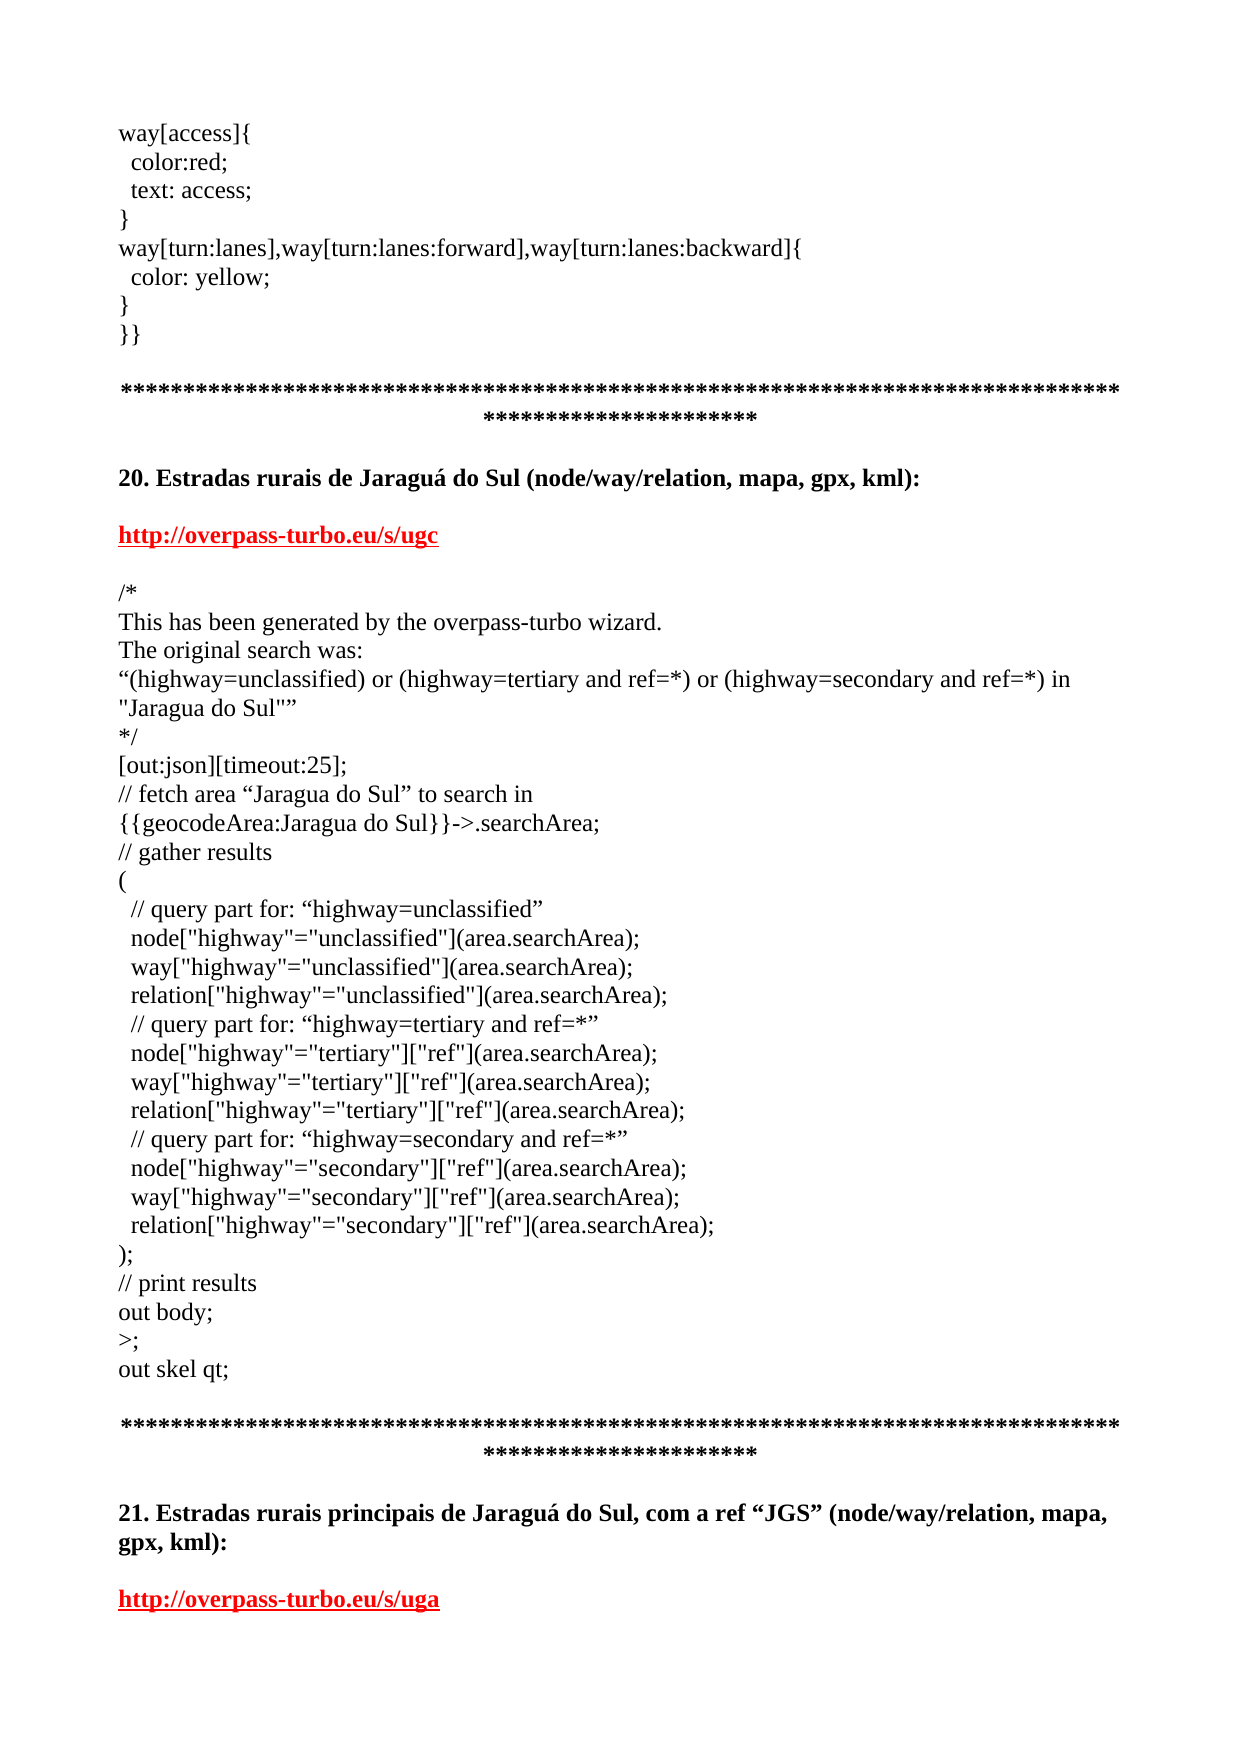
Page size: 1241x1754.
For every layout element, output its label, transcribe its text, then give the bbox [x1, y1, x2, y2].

text 21. Estradas rurais principais de Jaraguá do Sul, com a ref “JGS” (node/way/relation, mapa, gpx, kml): [118, 1498, 1122, 1556]
text } [118, 291, 1122, 319]
text ****************************************************************************************************** [118, 1412, 1122, 1469]
text way["highway"="tertiary"]["ref"](area.searchArea); [118, 1067, 1122, 1096]
text }} [118, 319, 1122, 348]
text way["highway"="unclassified"](area.searchArea); [118, 952, 1122, 981]
text “(highway=unclassified) or (highway=tertiary and ref=*) or (highway=secondary and ref=*) in "Jaragua do Sul"” [118, 664, 1122, 722]
text // query part for: “highway=tertiary and ref=*” [118, 1009, 1122, 1038]
text ( [118, 866, 1122, 894]
text The original search was: [118, 636, 1122, 664]
text // fetch area “Jaragua do Sul” to search in [118, 779, 1122, 808]
text >; [118, 1326, 1122, 1354]
text ); [118, 1239, 1122, 1268]
text // query part for: “highway=secondary and ref=*” [118, 1124, 1122, 1153]
text */ [118, 722, 1122, 751]
text out skel qt; [118, 1354, 1122, 1383]
text node["highway"="unclassified"](area.searchArea); [118, 923, 1122, 952]
text relation["highway"="unclassified"](area.searchArea); [118, 981, 1122, 1009]
text way[access]{ [118, 118, 1122, 147]
text 20. Estradas rurais de Jaraguá do Sul (node/way/relation, mapa, gpx, kml): [118, 463, 1122, 492]
text relation["highway"="tertiary"]["ref"](area.searchArea); [118, 1096, 1122, 1124]
text node["highway"="secondary"]["ref"](area.searchArea); [118, 1153, 1122, 1182]
text /* [118, 578, 1122, 607]
text way["highway"="secondary"]["ref"](area.searchArea); [118, 1182, 1122, 1211]
text node["highway"="tertiary"]["ref"](area.searchArea); [118, 1038, 1122, 1067]
text color: yellow; [118, 262, 1122, 291]
text text: access; [118, 176, 1122, 204]
text // query part for: “highway=unclassified” [118, 894, 1122, 923]
text // print results [118, 1268, 1122, 1297]
text [out:json][timeout:25]; [118, 751, 1122, 779]
text relation["highway"="secondary"]["ref"](area.searchArea); [118, 1211, 1122, 1239]
text {{geocodeArea:Jaragua do Sul}}->.searchArea; [118, 808, 1122, 837]
text way[turn:lanes],way[turn:lanes:forward],way[turn:lanes:backward]{ [118, 233, 1122, 262]
text // gather results [118, 837, 1122, 866]
text http://overpass-turbo.eu/s/ugc [118, 521, 1122, 549]
text color:red; [118, 147, 1122, 176]
text This has been generated by the overpass-turbo wizard. [118, 607, 1122, 636]
text http://overpass-turbo.eu/s/uga [118, 1584, 1122, 1613]
text ****************************************************************************************************** [118, 377, 1122, 434]
text out body; [118, 1297, 1122, 1326]
text } [118, 204, 1122, 233]
